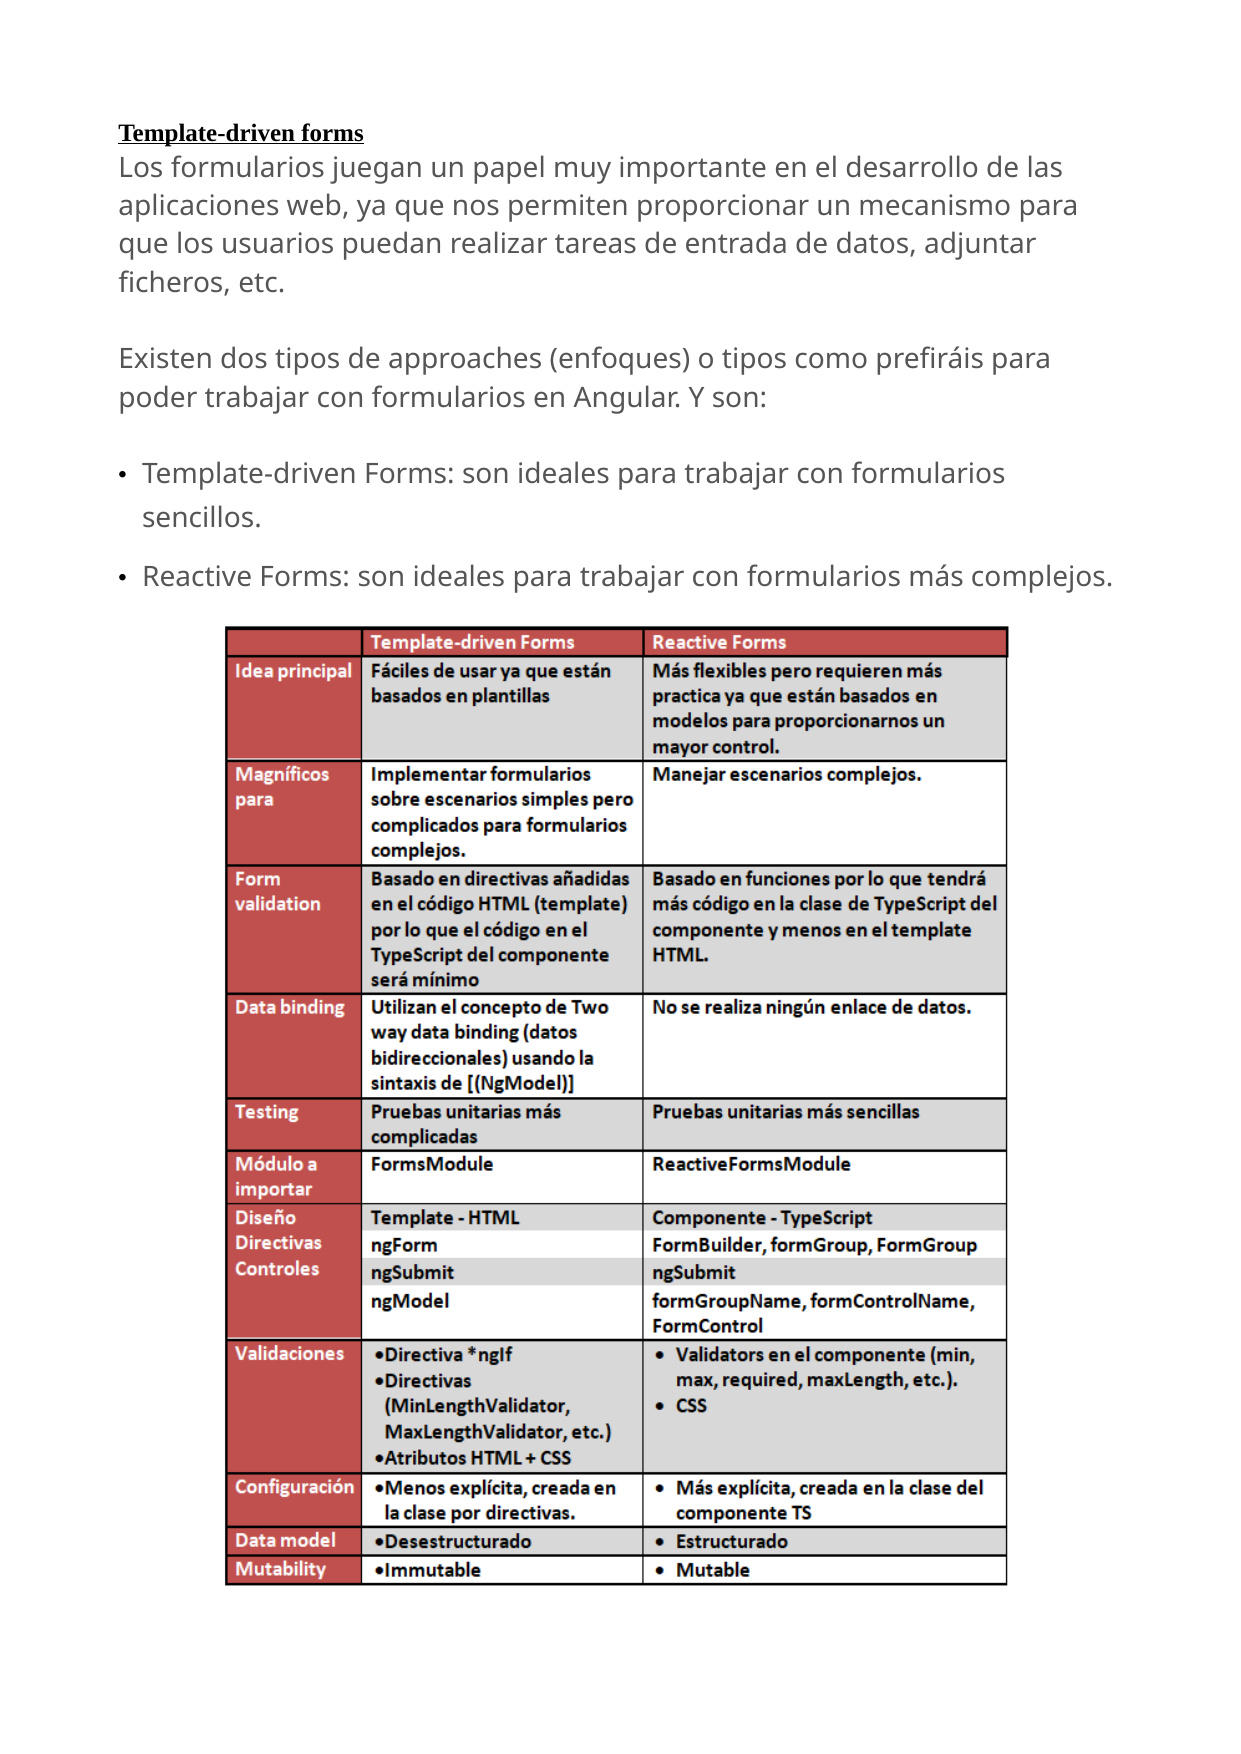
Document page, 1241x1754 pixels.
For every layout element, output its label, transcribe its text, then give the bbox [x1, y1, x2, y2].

text Los formularios juegan un papel muy importante en el desarrollo de las aplicaciones web, ya que nos permiten proporcionar un mecanismo para que los usuarios puedan realizar tareas de entrada de datos, adjuntar ficheros, etc. [118, 147, 1122, 300]
picture [214, 615, 1026, 1598]
text Template-driven forms [118, 118, 1122, 147]
list Template-driven Forms: son ideales para trabajar con formularios sencillos. [118, 453, 1122, 536]
list Reactive Forms: son ideales para trabajar con formularios más complejos. [118, 556, 1122, 594]
text Existen dos tipos de approaches (enfoques) o tipos como prefiráis para poder trabajar con formularios en Angular. Y son: [118, 338, 1122, 415]
